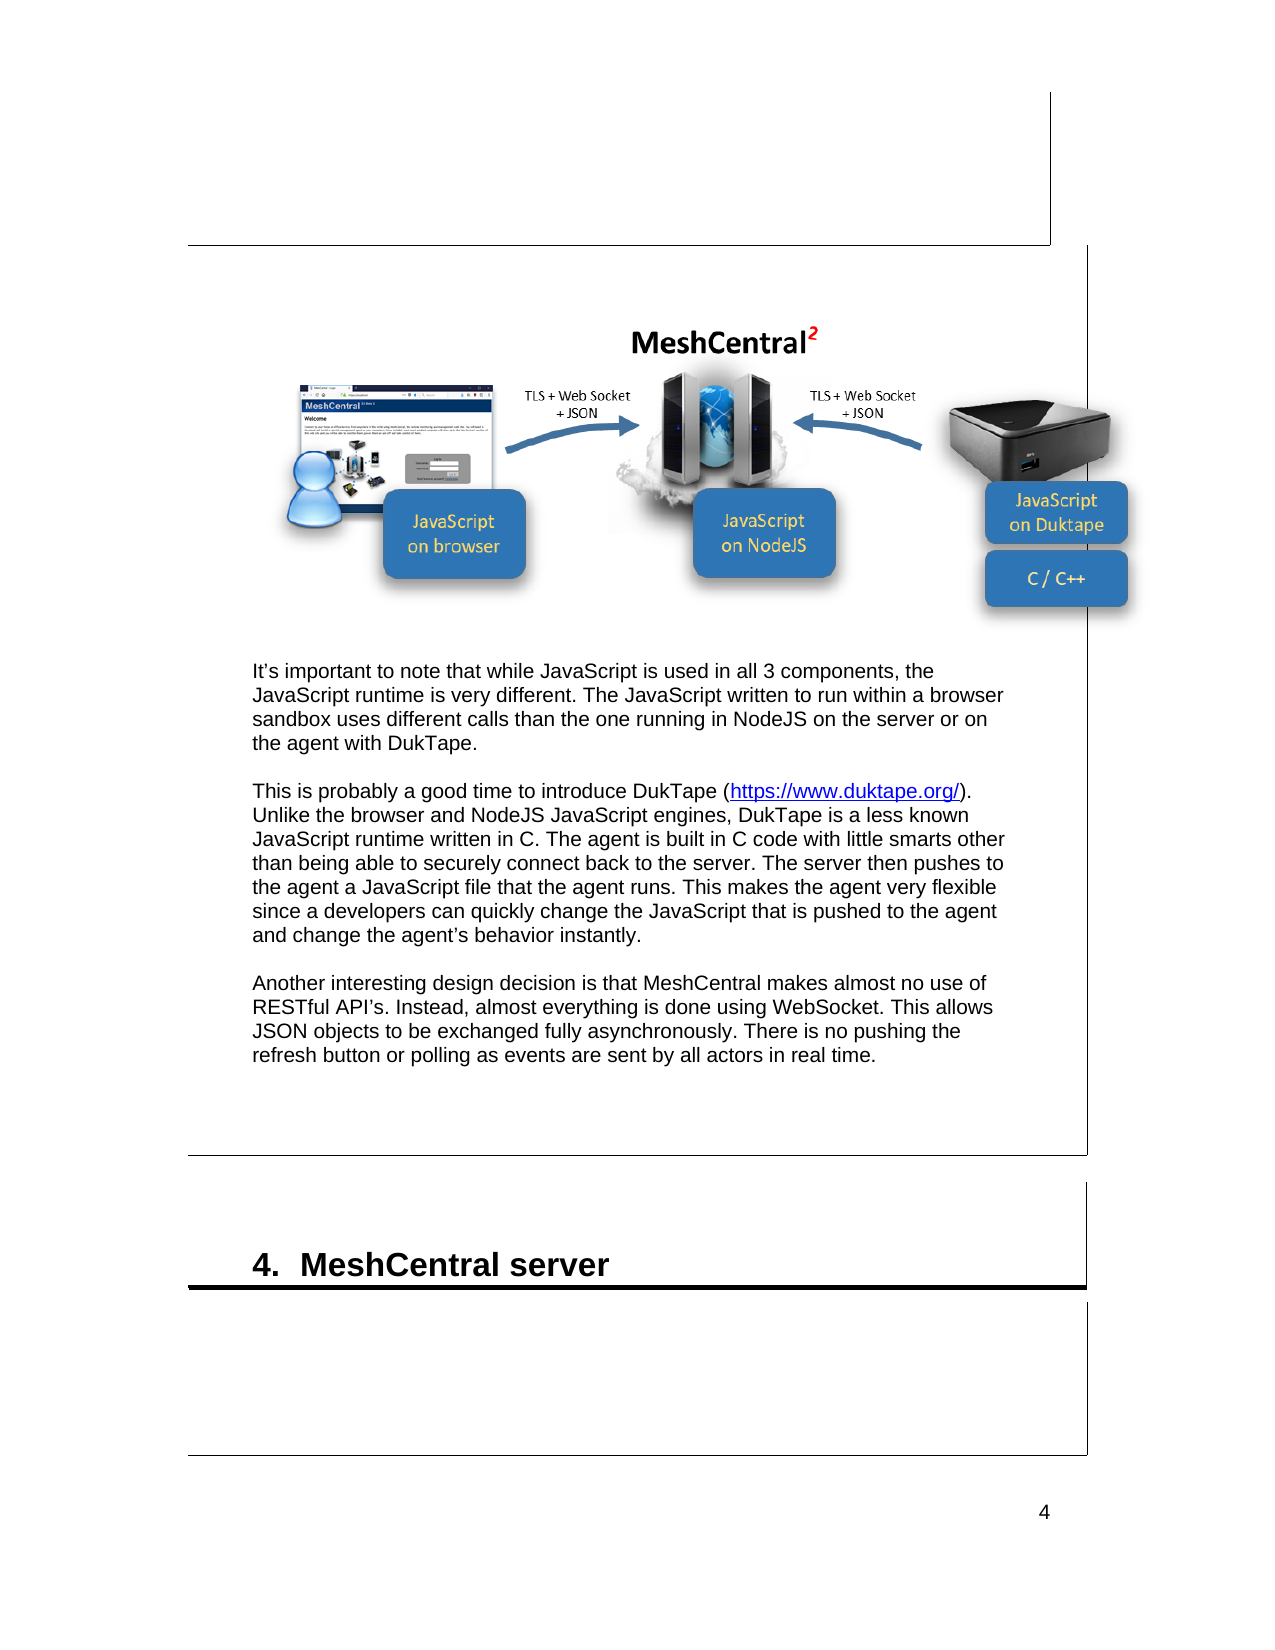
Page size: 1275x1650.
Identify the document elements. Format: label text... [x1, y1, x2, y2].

text Another interesting design decision is that MeshCentral makes almost no use of RESTful API’s. Instead, almost everything is done using WebSocket. This allows JSON objects to be exchanged fully asynchronously. There is no pushing the refresh button or polling as events are sent by all actors in real time. [187, 971, 1087, 1066]
text This is probably a good time to introduce DukTape (https://www.duktape.org/). Unlike the browser and NodeJS JavaScript engines, DukTape is a less known JavaScript runtime written in C. The agent is built in C code with little smarts other than being able to securely connect back to the server. The server then pushes to the agent a JavaScript file that the agent runs. This makes the agent very flexible since a developers can quickly change the JavaScript that is pushed to the agent and change the agent’s behavior instantly. [187, 779, 1087, 947]
text It’s important to note that while JavaScript is used in all 3 components, the JavaScript runtime is very different. The JavaScript written to run within a browser sandbox uses different calls than the one running in NodeJS on the server or on the agent with DukTape. [187, 659, 1087, 755]
subtitle MeshCentral server [187, 1180, 1086, 1288]
